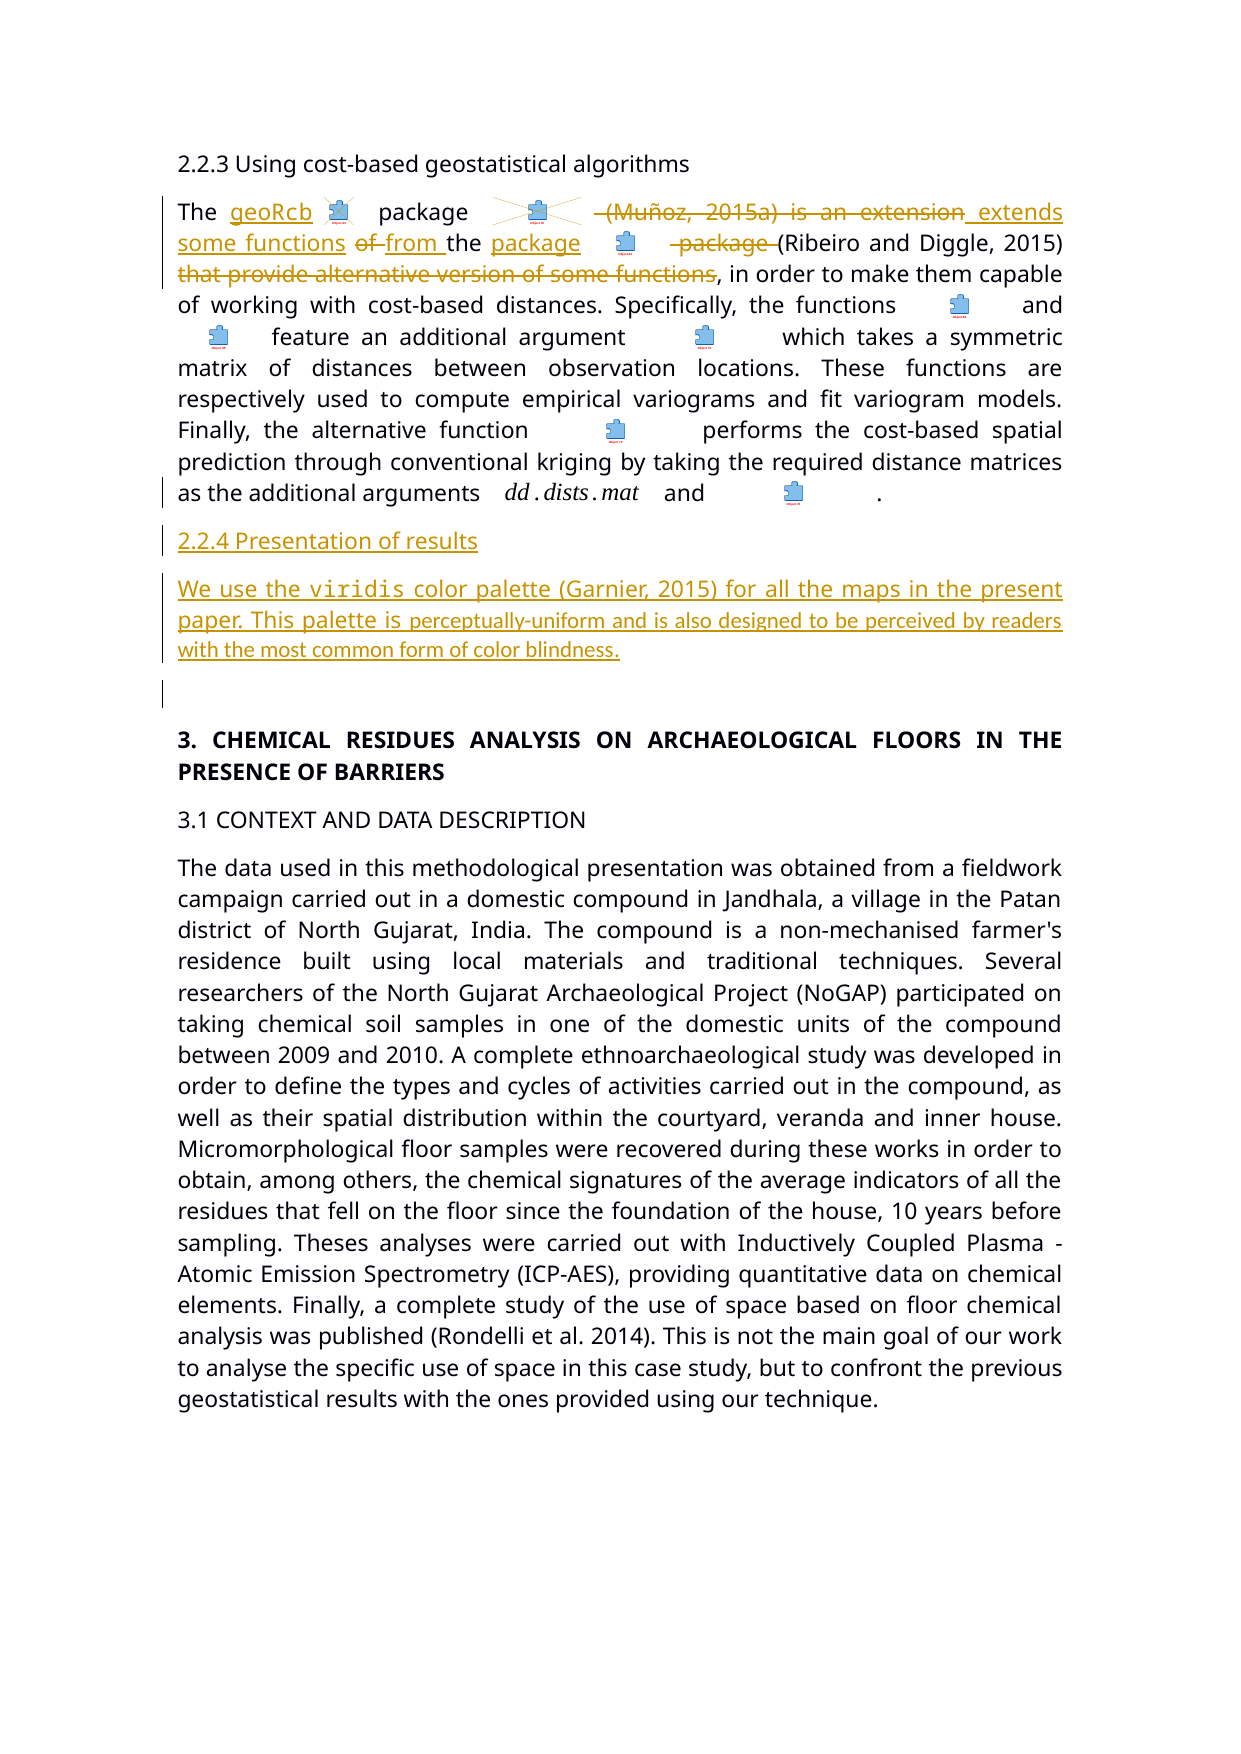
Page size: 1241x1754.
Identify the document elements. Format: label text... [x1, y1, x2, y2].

text We use the viridis color palette (Garnier, 2015) for all the maps in the present [177, 573, 1063, 599]
text The data used in this methodological presentation was obtained from a fieldwork campaign carried out in a domestic compound in Jandhala, a village in the Patan district of North Gujarat, India. The compound is a non-mechanised farmer's residence built using local materials and traditional techniques. Several researchers of the North Gujarat Archaeological Project (NoGAP) participated on taking chemical soil samples in one of the domestic units of the compound between 2009 and 2010. A complete ethnoarchaeological study was developed in order to define the types and cycles of activities carried out in the compound, as well as their spatial distribution within the courtyard, veranda and inner house. Micromorphological floor samples were recovered during these works in order to obtain, among others, the chemical signatures of the average indicators of all the residues that fell on the floor since the foundation of the house, 10 years before sampling. Theses analyses were carried out with Inductively Coupled Plasma - Atomic Emission Spectrometry (ICP-AES), providing quantitative data on chemical elements. Finally, a complete study of the use of space based on floor chemical analysis was published (Rondelli et al. 2014). This is not the main goal of our work to analyse the specific use of space in this case study, but to confront the previous geostatistical results with the ones provided using our technique. [177, 852, 1063, 1414]
text paper. This palette is perceptually-uniform and is also designed to be perceived by readers [177, 600, 1063, 630]
text The geoRcb package extends some functions from the package(Ribeiro and Diggle, 2015), in order to make them capable of working with cost-based distances. Specifically, the functions and feature an additional argument which takes a symmetric matrix of distances between observation locations. These functions are respectively used to compute empirical variograms and fit variogram models. Finally, the alternative function performs the cost-based spatial prediction through conventional kriging by taking the required distance matrices as the additional arguments and . [177, 196, 1063, 508]
text 3. CHEMICAL RESIDUES ANALYSIS ON ARCHAEOLOGICAL FLOORS IN THE PRESENCE OF BARRIERS [177, 724, 1063, 787]
text 2.2.4 Presentation of results [177, 525, 1063, 556]
text 2.2.3 Using cost-based geostatistical algorithms [177, 148, 1063, 179]
text with the most common form of color blindness. [177, 631, 1063, 663]
text 3.1 CONTEXT AND DATA DESCRIPTION [177, 804, 1063, 835]
